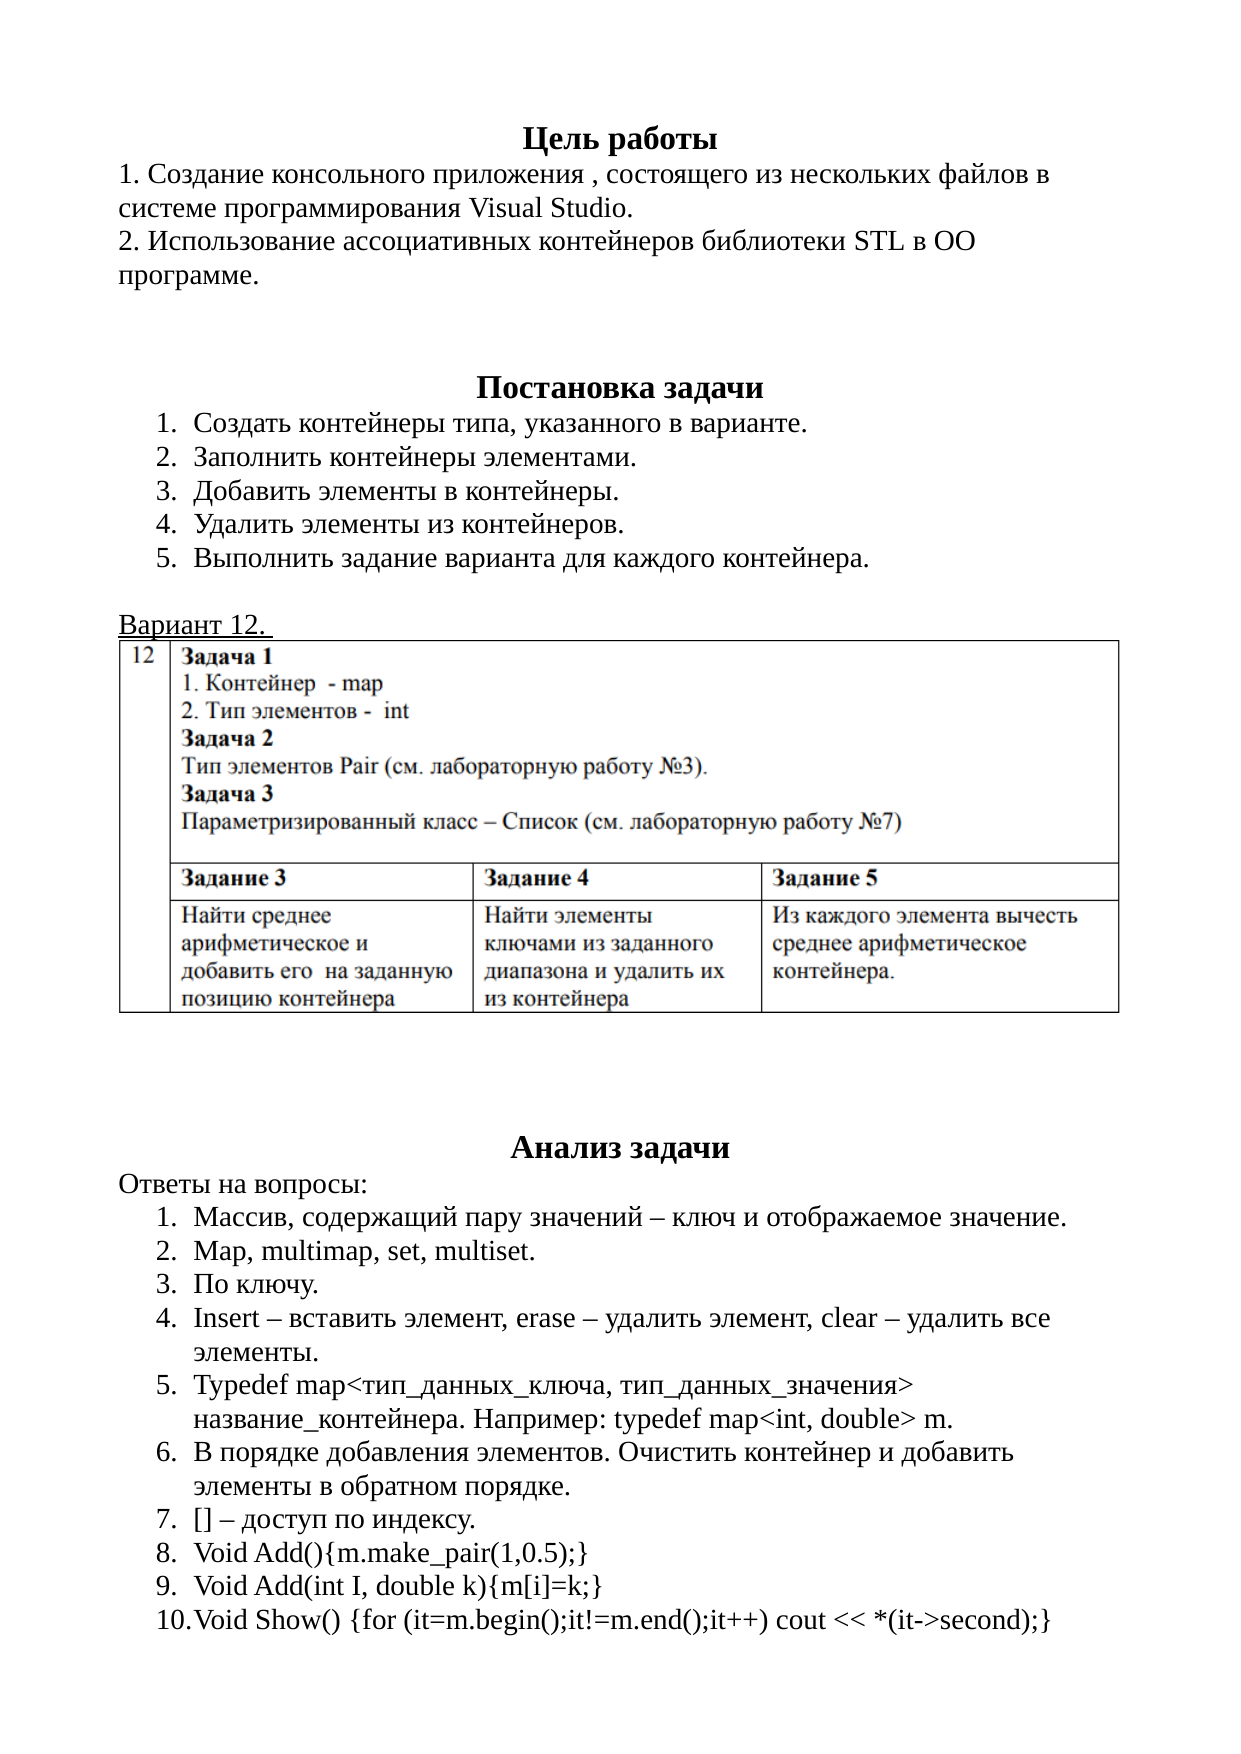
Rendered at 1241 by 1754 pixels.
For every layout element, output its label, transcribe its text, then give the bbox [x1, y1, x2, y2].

list Void Add(){m.make_pair(1,0.5);} [156, 1535, 1122, 1568]
list Insert – вставить элемент, erase – удалить элемент, clear – удалить все элементы. [156, 1300, 1122, 1367]
list Массив, содержащий пару значений – ключ и отображаемое значение. [156, 1199, 1122, 1233]
text Цель работы [118, 118, 1122, 156]
list Удалить элементы из контейнеров. [156, 506, 1122, 540]
text Ответы на вопросы: [118, 1166, 1122, 1199]
list [] – доступ по индексу. [156, 1501, 1122, 1535]
list В порядке добавления элементов. Очистить контейнер и добавить элементы в обратном порядке. [156, 1434, 1122, 1501]
text 1. Создание консольного приложения , состоящего из нескольких файлов в системе программирования Visual Studio. [118, 156, 1122, 223]
list Добавить элементы в контейнеры. [156, 473, 1122, 506]
text 2. Использование ассоциативных контейнеров библиотеки STL в ОО программе. [118, 223, 1122, 291]
picture [118, 640, 1123, 1013]
list Typedef map<тип_данных_ключа, тип_данных_значения> название_контейнера. Например: typedef map<int, double> m. [156, 1367, 1122, 1434]
list Создать контейнеры типа, указанного в варианте. [156, 406, 1122, 439]
list Map, multimap, set, multiset. [156, 1233, 1122, 1267]
list Заполнить контейнеры элементами. [156, 439, 1122, 473]
text Постановка задачи [118, 367, 1122, 406]
list Выполнить задание варианта для каждого контейнера. [156, 540, 1122, 573]
list Вариант 12. [118, 607, 1122, 640]
text Анализ задачи [118, 1128, 1122, 1166]
list Void Add(int I, double k){m[i]=k;} [156, 1568, 1122, 1602]
list Void Show() {for (it=m.begin();it!=m.end();it++) cout << *(it->second);} [156, 1602, 1122, 1636]
list По ключу. [156, 1267, 1122, 1300]
